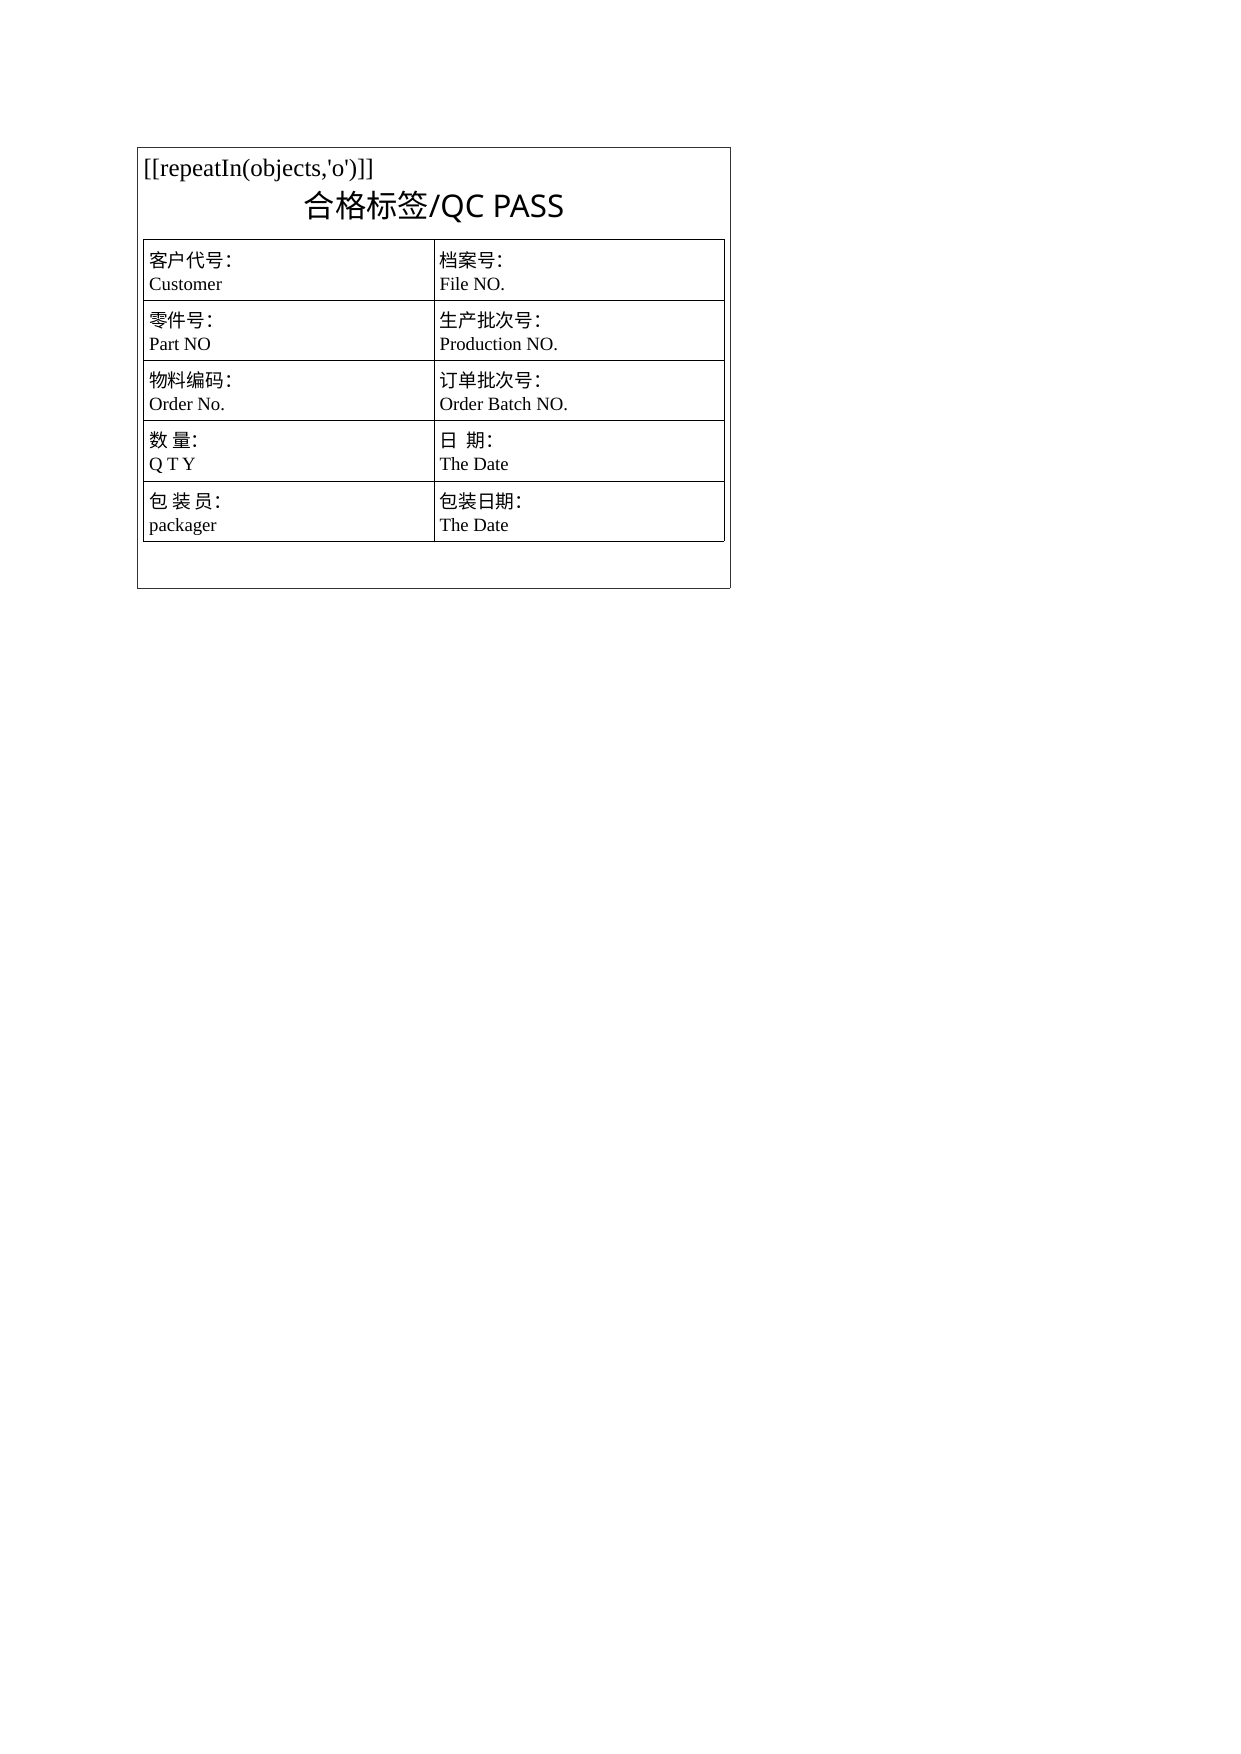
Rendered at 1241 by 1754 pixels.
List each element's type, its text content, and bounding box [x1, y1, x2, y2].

table_cell 生产批次号： Production NO. [435, 301, 724, 360]
table_cell 物料编码： Order No. [144, 361, 434, 420]
table_header [[repeatIn(objects,'o')]] 合格标签/QC PASS [138, 148, 730, 588]
table_cell 订单批次号： Order Batch NO. [435, 361, 724, 420]
table_cell 零件号： Part NO [144, 301, 434, 360]
table_cell 包 装 员： packager [144, 482, 434, 541]
table_cell 数 量： Q T Y [144, 421, 434, 481]
table_header 档案号： File NO. [435, 240, 724, 300]
table_cell 日 期： The Date [435, 421, 724, 481]
table_cell 包装日期： The Date [435, 482, 724, 541]
table_header 客户代号： Customer [144, 240, 434, 300]
